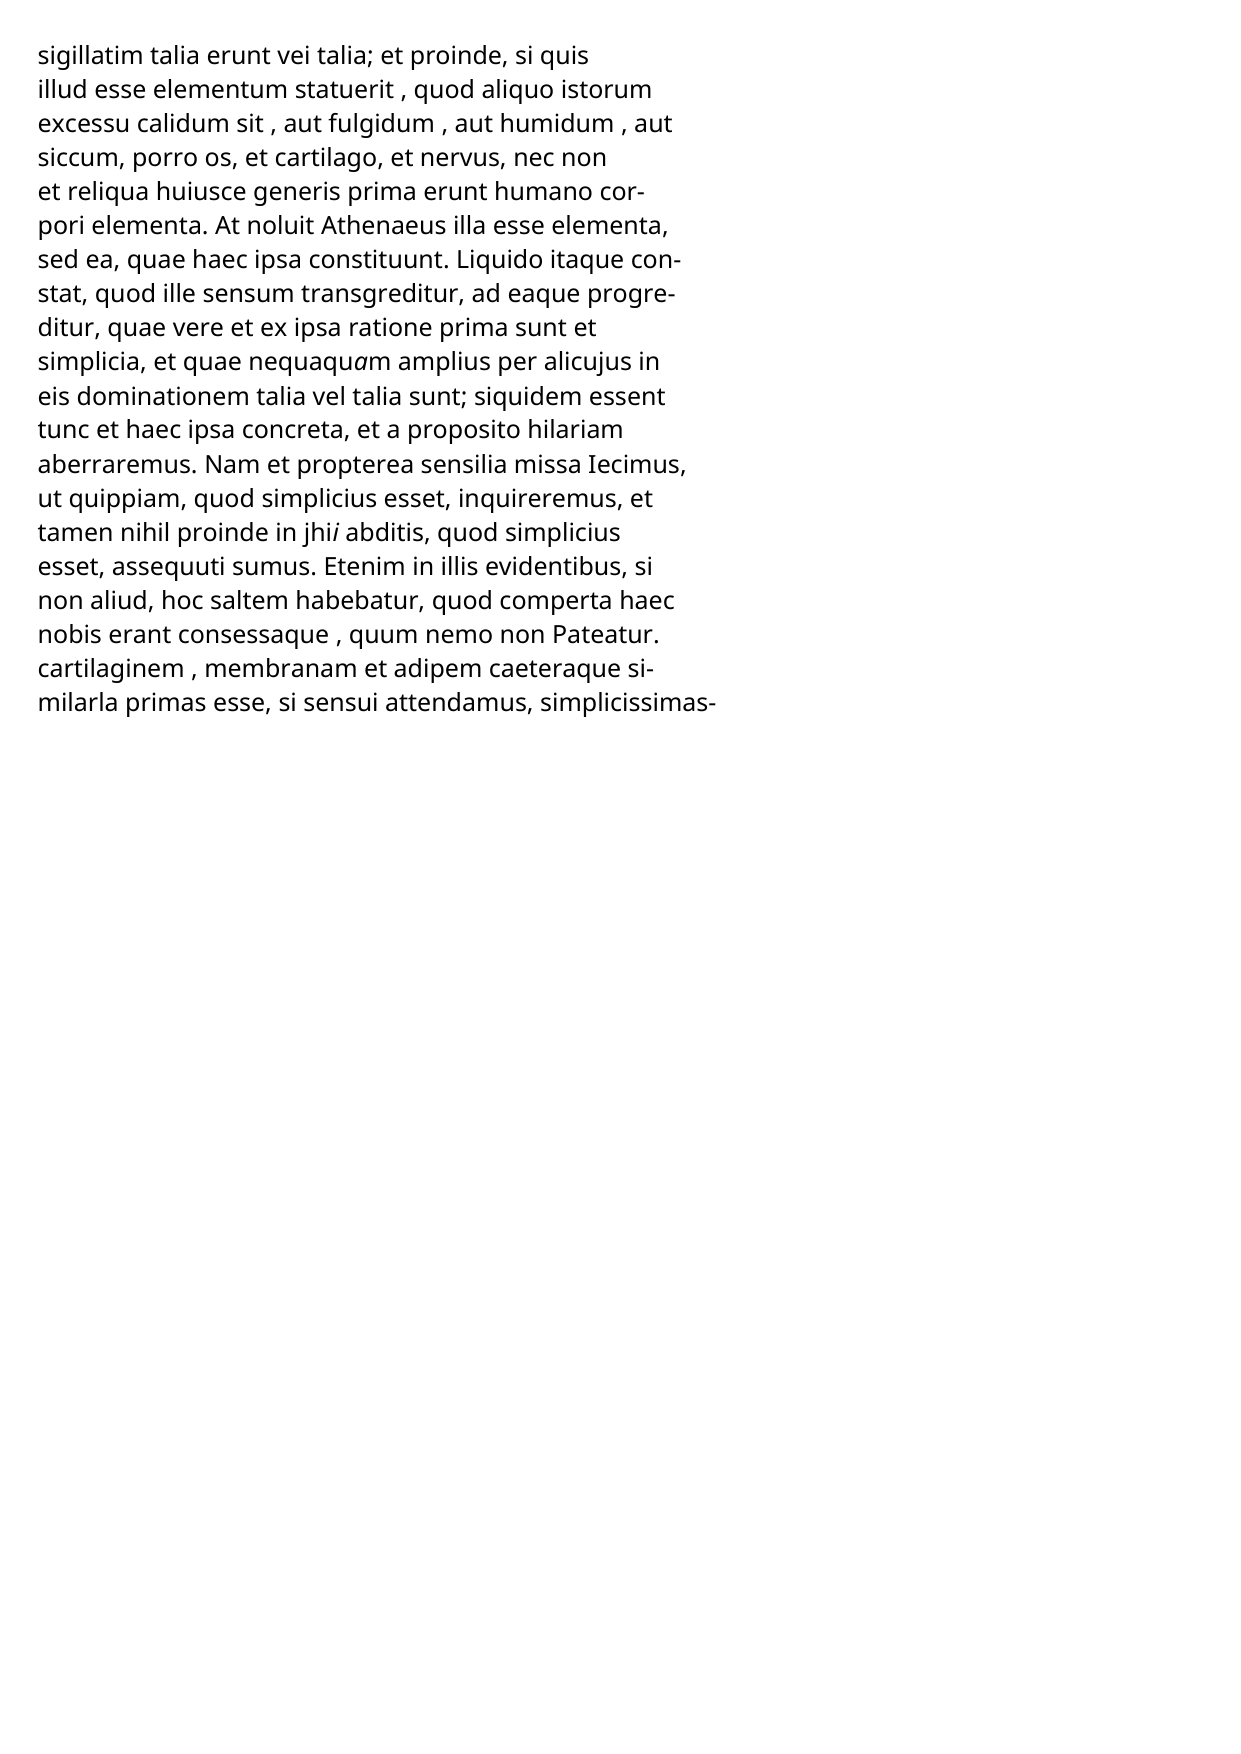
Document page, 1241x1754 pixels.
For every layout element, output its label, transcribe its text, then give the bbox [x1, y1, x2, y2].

text sigillatim talia erunt vei talia; et proinde, si quis illud esse elementum statuerit , quod aliquo istorum excessu calidum sit , aut fulgidum , aut humidum , aut siccum, porro os, et cartilago, et nervus, nec non et reliqua huiusce generis prima erunt humano cor- pori elementa. At noluit Athenaeus illa esse elementa, sed ea, quae haec ipsa constituunt. Liquido itaque con- stat, quod ille sensum transgreditur, ad eaque progre- ditur, quae vere et ex ipsa ratione prima sunt et simplicia, et quae nequaquam amplius per alicujus in eis dominationem talia vel talia sunt; siquidem essent tunc et haec ipsa concreta, et a proposito hilariam aberraremus. Nam et propterea sensilia missa Iecimus, ut quippiam, quod simplicius esset, inquireremus, et tamen nihil proinde in jhii abditis, quod simplicius esset, assequuti sumus. Etenim in illis evidentibus, si non aliud, hoc saltem habebatur, quod comperta haec nobis erant consessaque , quum nemo non Pateatur. cartilaginem , membranam et adipem caeteraque si- milarla primas esse, si sensui attendamus, simplicissimas- [37, 37, 1203, 719]
